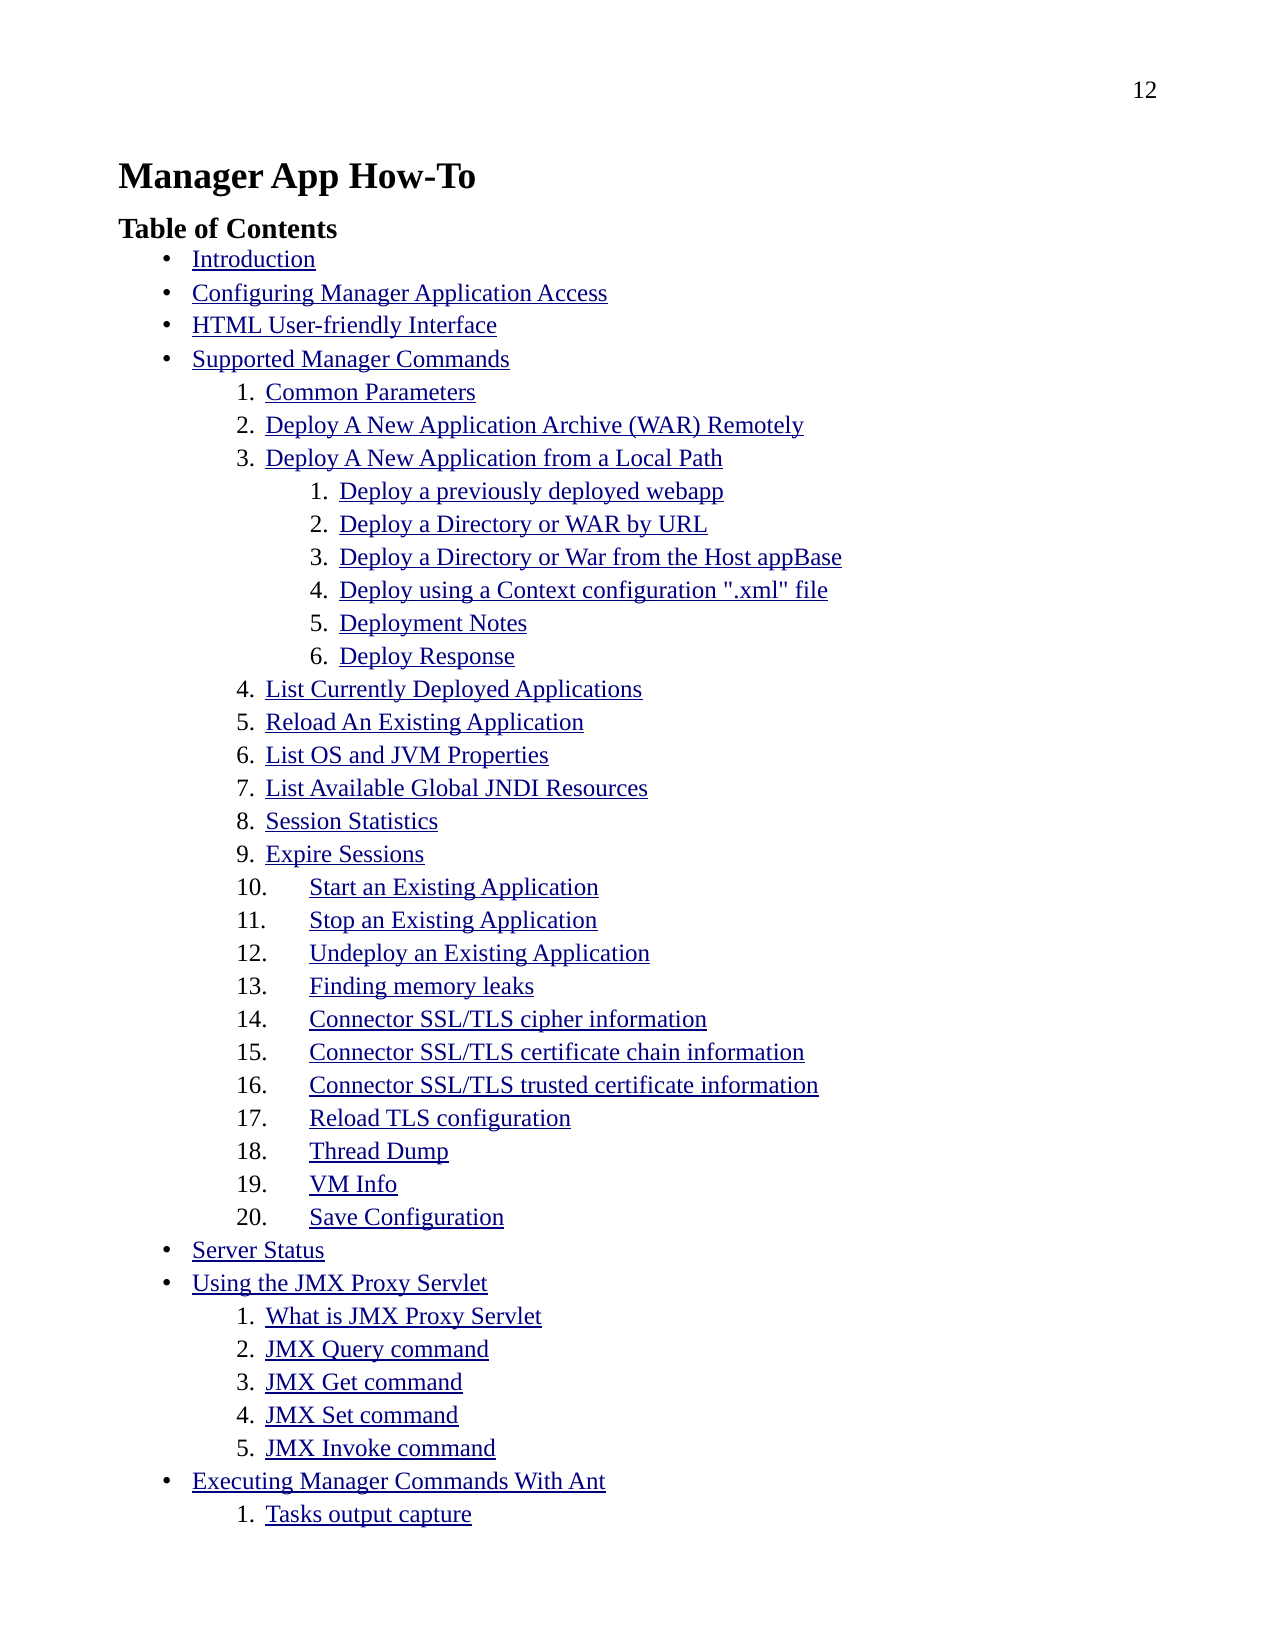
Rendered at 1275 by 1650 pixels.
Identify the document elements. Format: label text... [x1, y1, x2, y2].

list Reload An Existing Application [236, 707, 1157, 736]
list Expire Sessions [236, 839, 1157, 868]
subtitle Table of Contents [118, 211, 1157, 244]
list Connector SSL/TLS certificate chain information [236, 1037, 1157, 1066]
list List Currently Deployed Applications [236, 674, 1157, 703]
list Deploy a Directory or WAR by URL [309, 509, 1157, 537]
list Session Statistics [236, 806, 1157, 835]
list JMX Set command [236, 1400, 1157, 1429]
list Deploy A New Application Archive (WAR) Remotely [236, 410, 1157, 438]
list Finding memory leaks [236, 971, 1157, 1000]
list Reload TLS configuration [236, 1103, 1157, 1132]
list JMX Get command [236, 1367, 1157, 1396]
list Deploy a previously deployed webapp [309, 476, 1157, 504]
list Using the JMX Proxy Servlet [162, 1268, 1157, 1297]
list Thread Dump [236, 1136, 1157, 1165]
list Connector SSL/TLS cipher information [236, 1004, 1157, 1033]
list Start an Existing Application [236, 872, 1157, 901]
list Connector SSL/TLS trusted certificate information [236, 1070, 1157, 1099]
list Supported Manager Commands [162, 344, 1157, 372]
list Undeploy an Existing Application [236, 938, 1157, 967]
list List OS and JVM Properties [236, 740, 1157, 769]
list Deploy a Directory or War from the Host appBase [309, 542, 1157, 571]
list Stop an Existing Application [236, 905, 1157, 934]
list Tasks output capture [236, 1499, 1157, 1528]
list Executing Manager Commands With Ant [162, 1466, 1157, 1495]
list Deploy Response [309, 641, 1157, 669]
list Deploy A New Application from a Local Path [236, 443, 1157, 471]
subtitle Manager App How-To [118, 153, 1157, 196]
list HTML User-friendly Interface [162, 311, 1157, 339]
list JMX Invoke command [236, 1433, 1157, 1462]
list VM Info [236, 1169, 1157, 1198]
list Configuring Manager Application Access [162, 278, 1157, 306]
list Server Status [162, 1235, 1157, 1264]
list Deploy using a Context configuration ".xml" file [309, 575, 1157, 603]
list Save Configuration [236, 1202, 1157, 1231]
list List Available Global JNDI Resources [236, 773, 1157, 802]
list Introduction [162, 244, 1157, 273]
list JMX Query command [236, 1334, 1157, 1363]
list Deployment Notes [309, 608, 1157, 637]
list What is JMX Proxy Servlet [236, 1301, 1157, 1330]
list Common Parameters [236, 377, 1157, 405]
